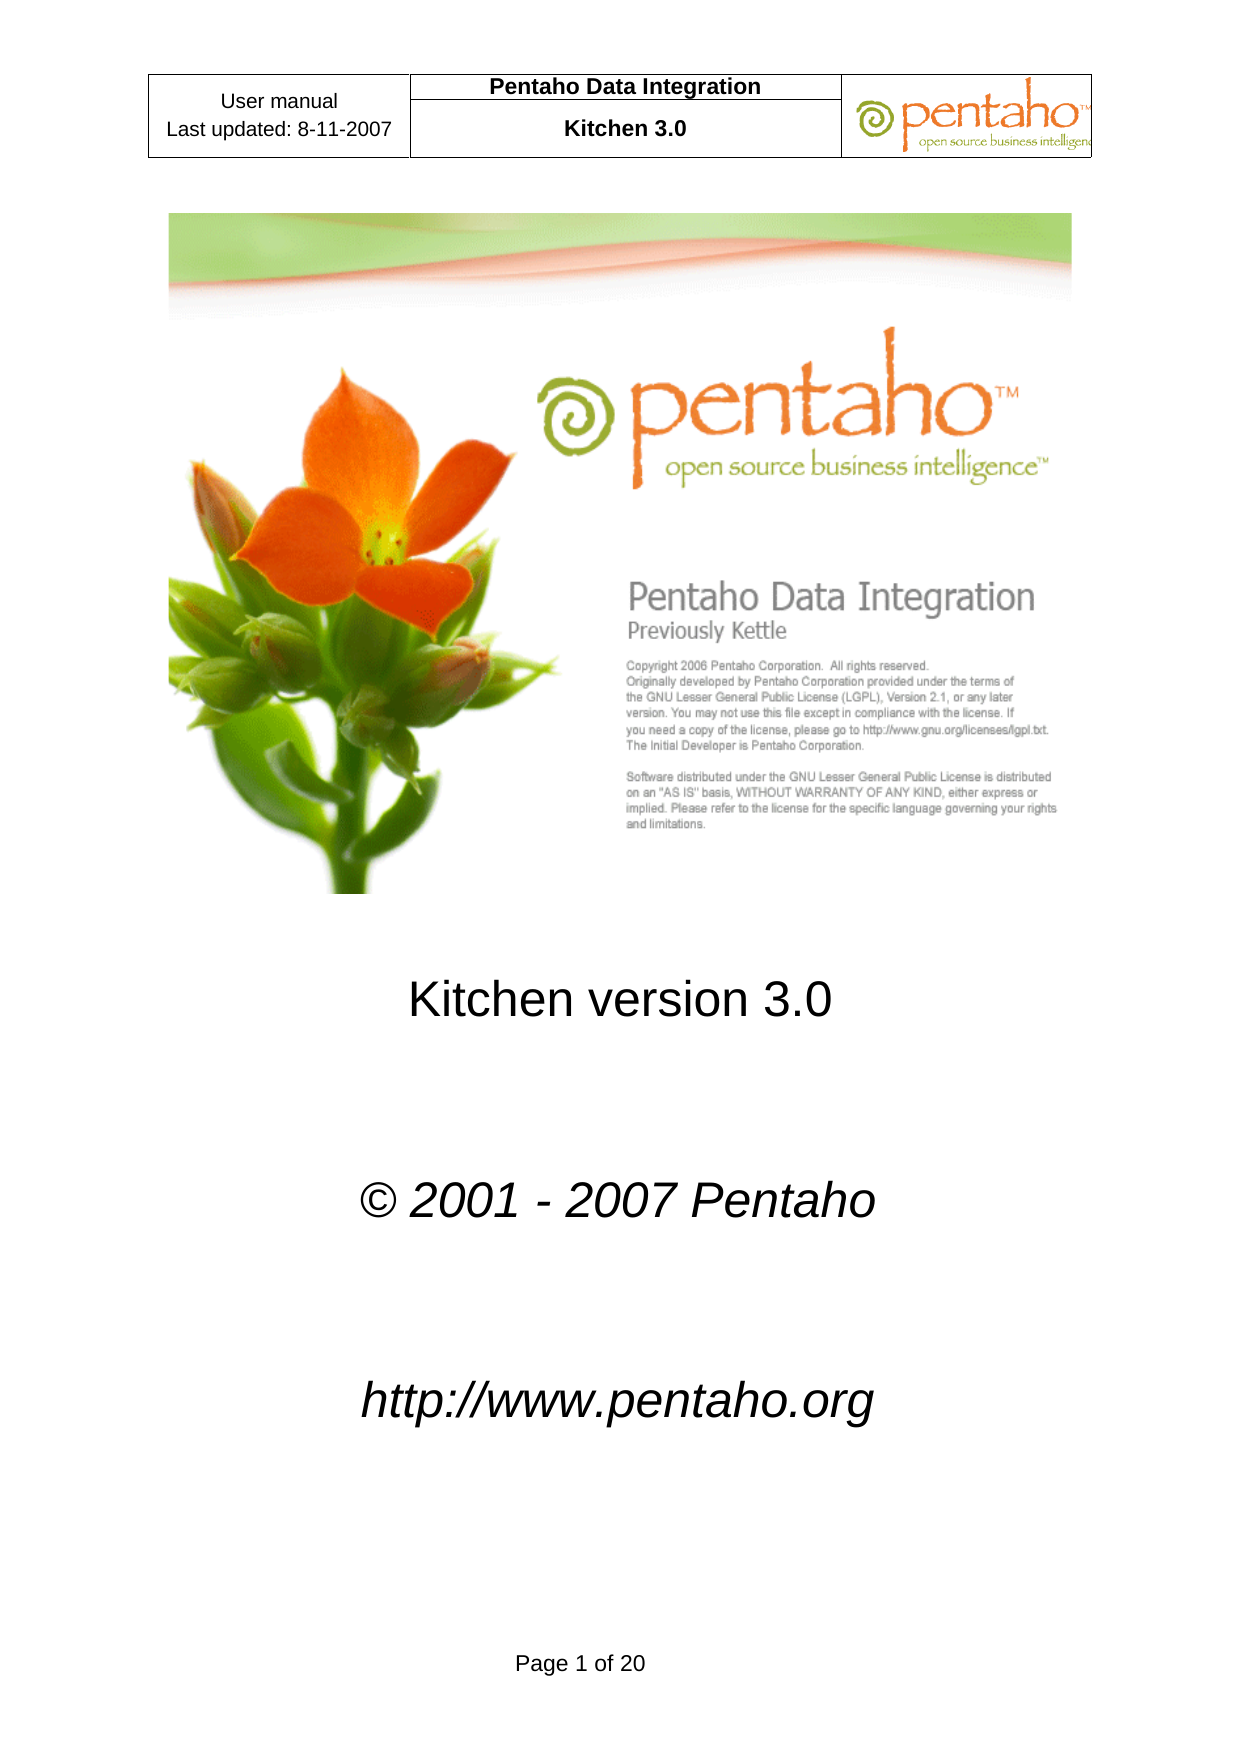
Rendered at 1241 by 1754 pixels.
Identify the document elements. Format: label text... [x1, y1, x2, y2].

text http://www.pentaho.org [148, 1372, 1092, 1428]
picture [168, 213, 1072, 894]
text Kitchen version 3.0 [148, 971, 1092, 1027]
text © 2001 - 2007 Pentaho [148, 1172, 1092, 1228]
